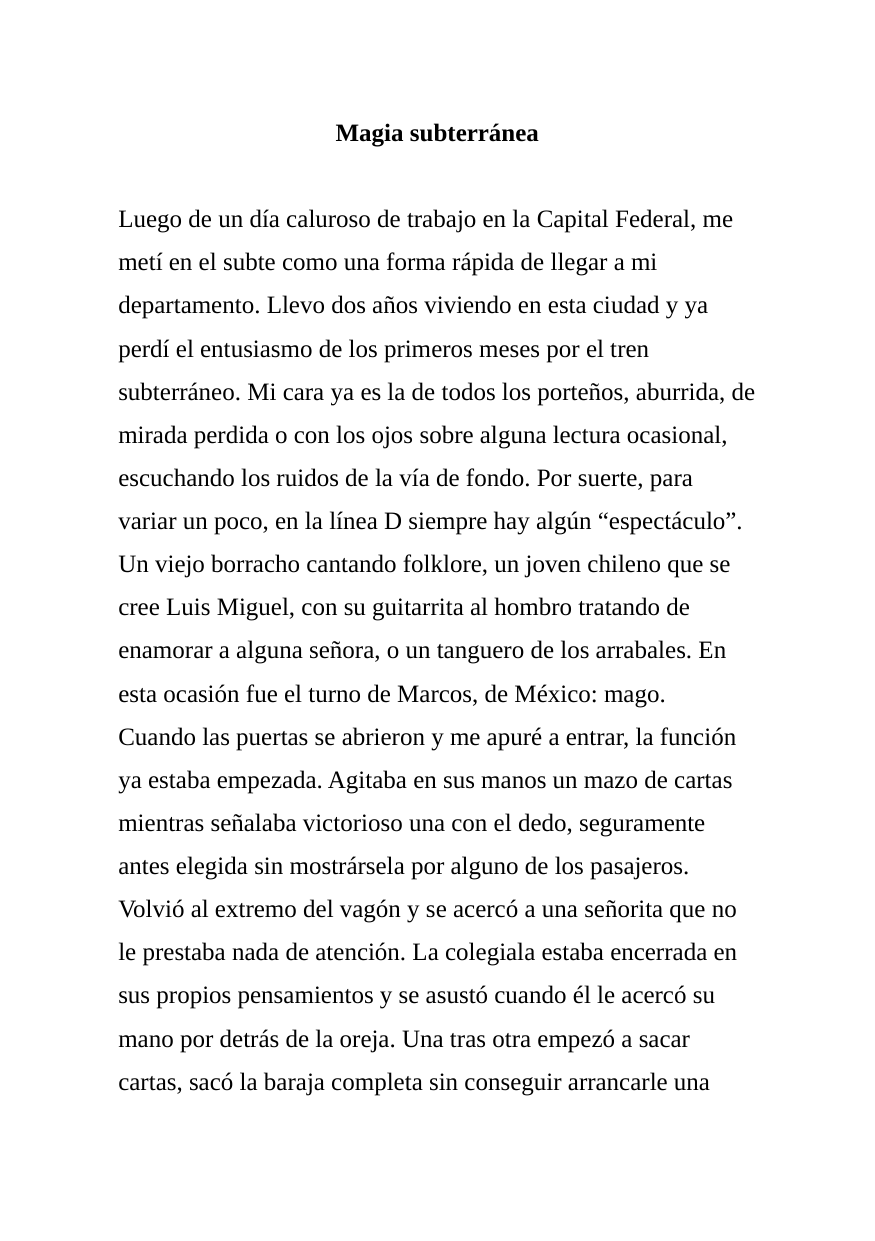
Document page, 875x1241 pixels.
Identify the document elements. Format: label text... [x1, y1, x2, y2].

text Cuando las puertas se abrieron y me apuré a entrar, la función ya estaba empezada. Agitaba en sus manos un mazo de cartas mientras señalaba victorioso una con el dedo, seguramente antes elegida sin mostrársela por alguno de los pasajeros. Volvió al extremo del vagón y se acercó a una señorita que no le prestaba nada de atención. La colegiala estaba encerrada en sus propios pensamientos y se asustó cuando él le acercó su mano por detrás de la oreja. Una tras otra empezó a sacar cartas, sacó la baraja completa sin conseguir arrancarle una [118, 722, 756, 1096]
text Magia subterránea [118, 118, 756, 147]
text Luego de un día caluroso de trabajo en la Capital Federal, me metí en el subte como una forma rápida de llegar a mi departamento. Llevo dos años viviendo en esta ciudad y ya perdí el entusiasmo de los primeros meses por el tren subterráneo. Mi cara ya es la de todos los porteños, aburrida, de mirada perdida o con los ojos sobre alguna lectura ocasional, escuchando los ruidos de la vía de fondo. Por suerte, para variar un poco, en la línea D siempre hay algún “espectáculo”. Un viejo borracho cantando folklore, un joven chileno que se cree Luis Miguel, con su guitarrita al hombro tratando de enamorar a alguna señora, o un tanguero de los arrabales. En esta ocasión fue el turno de Marcos, de México: mago. [118, 204, 756, 707]
